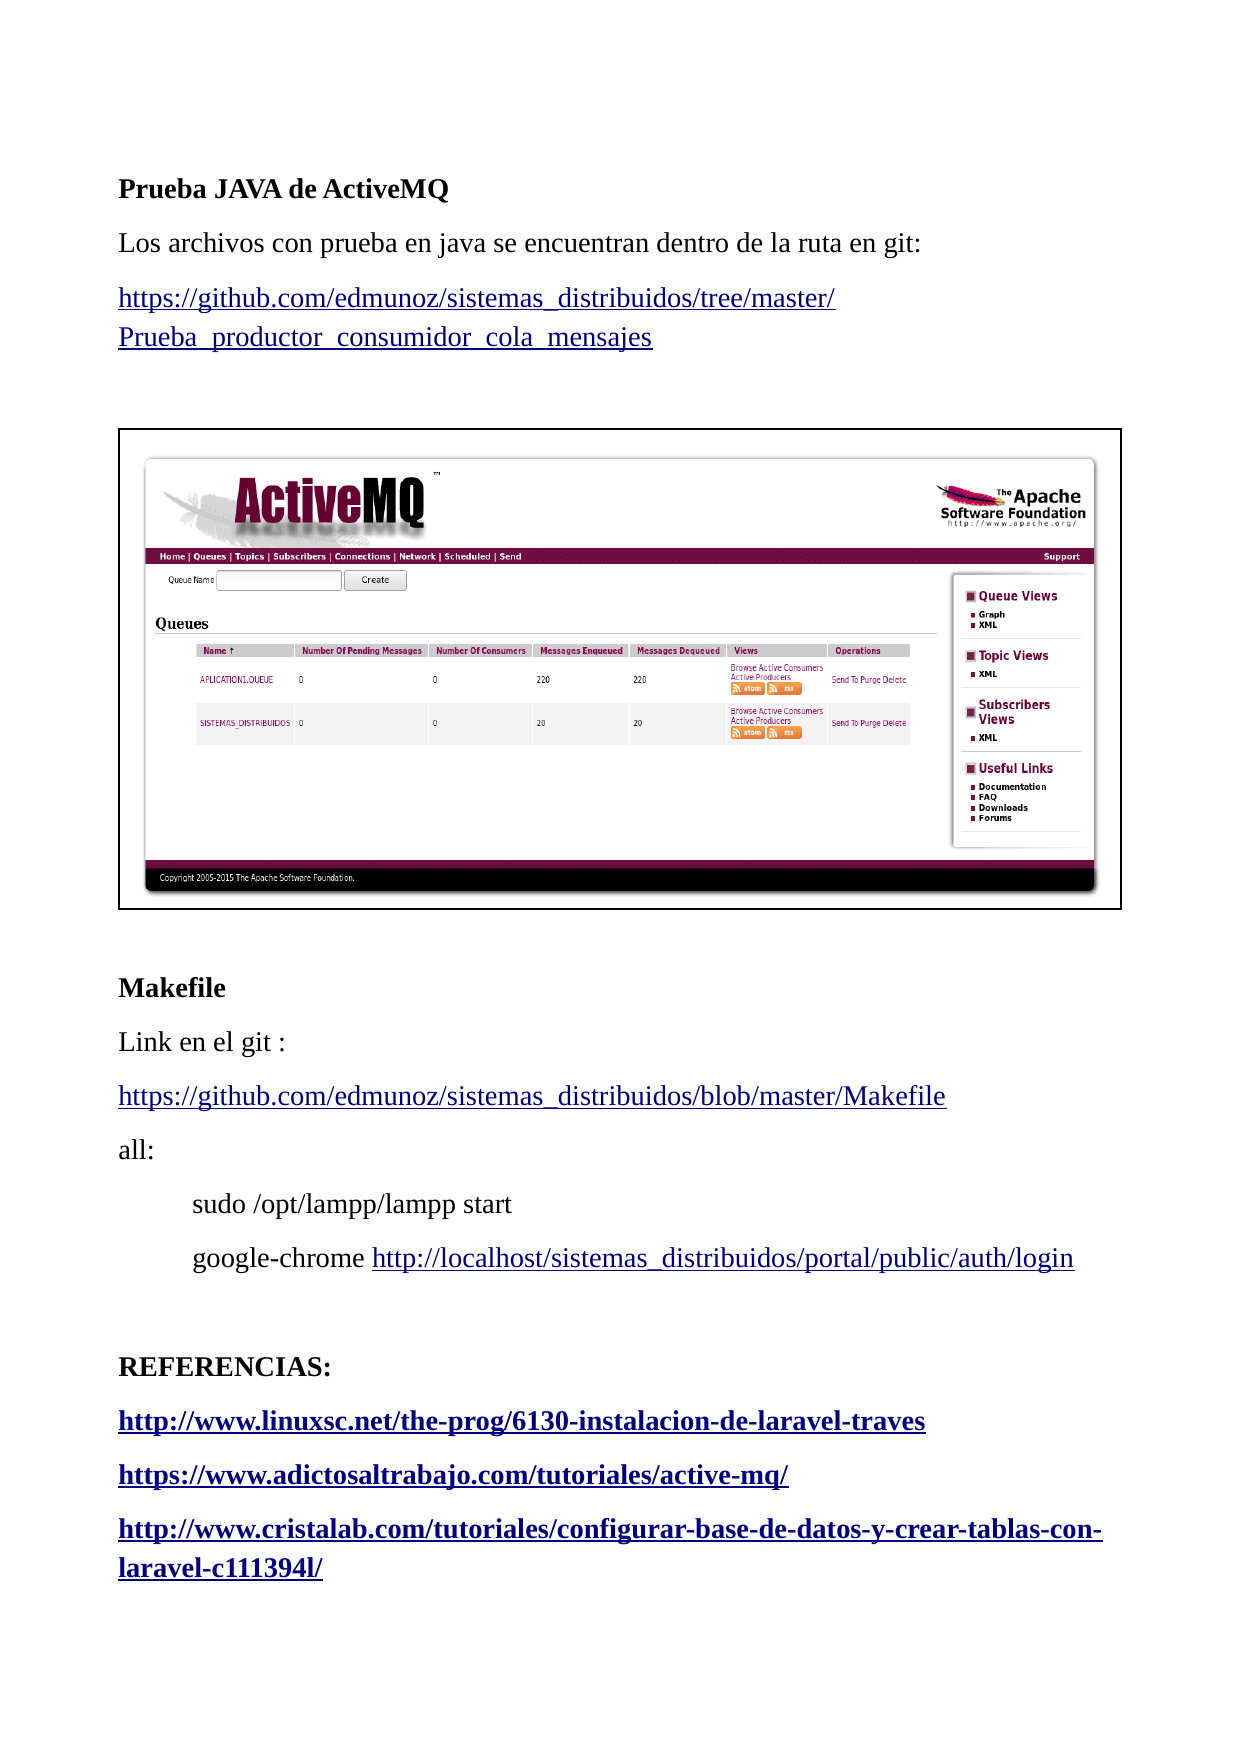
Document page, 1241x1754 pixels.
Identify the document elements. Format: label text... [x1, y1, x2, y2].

picture [123, 432, 1118, 906]
text http://www.cristalab.com/tutoriales/configurar-base-de-datos-y-crear-tablas-con-laravel-c111394l/ [118, 1512, 1122, 1584]
text https://github.com/edmunoz/sistemas_distribuidos/tree/master/Prueba_productor_consumidor_cola_mensajes [118, 280, 1122, 353]
text http://www.linuxsc.net/the-prog/6130-instalacion-de-laravel-traves [118, 1403, 1122, 1436]
text all: [118, 1133, 1122, 1166]
text https://github.com/edmunoz/sistemas_distribuidos/blob/master/Makefile [118, 1079, 1122, 1112]
text https://www.adictosaltrabajo.com/tutoriales/active-mq/ [118, 1457, 1122, 1490]
text sudo /opt/lampp/lampp start [118, 1187, 1122, 1220]
text Makefile [118, 971, 1122, 1004]
text Link en el git : [118, 1025, 1122, 1058]
text REFERENCIAS: [118, 1349, 1122, 1382]
text Los archivos con prueba en java se encuentran dentro de la ruta en git: [118, 226, 1122, 259]
text google-chrome http://localhost/sistemas_distribuidos/portal/public/auth/login [118, 1241, 1122, 1274]
text Prueba JAVA de ActiveMQ [118, 172, 1122, 205]
